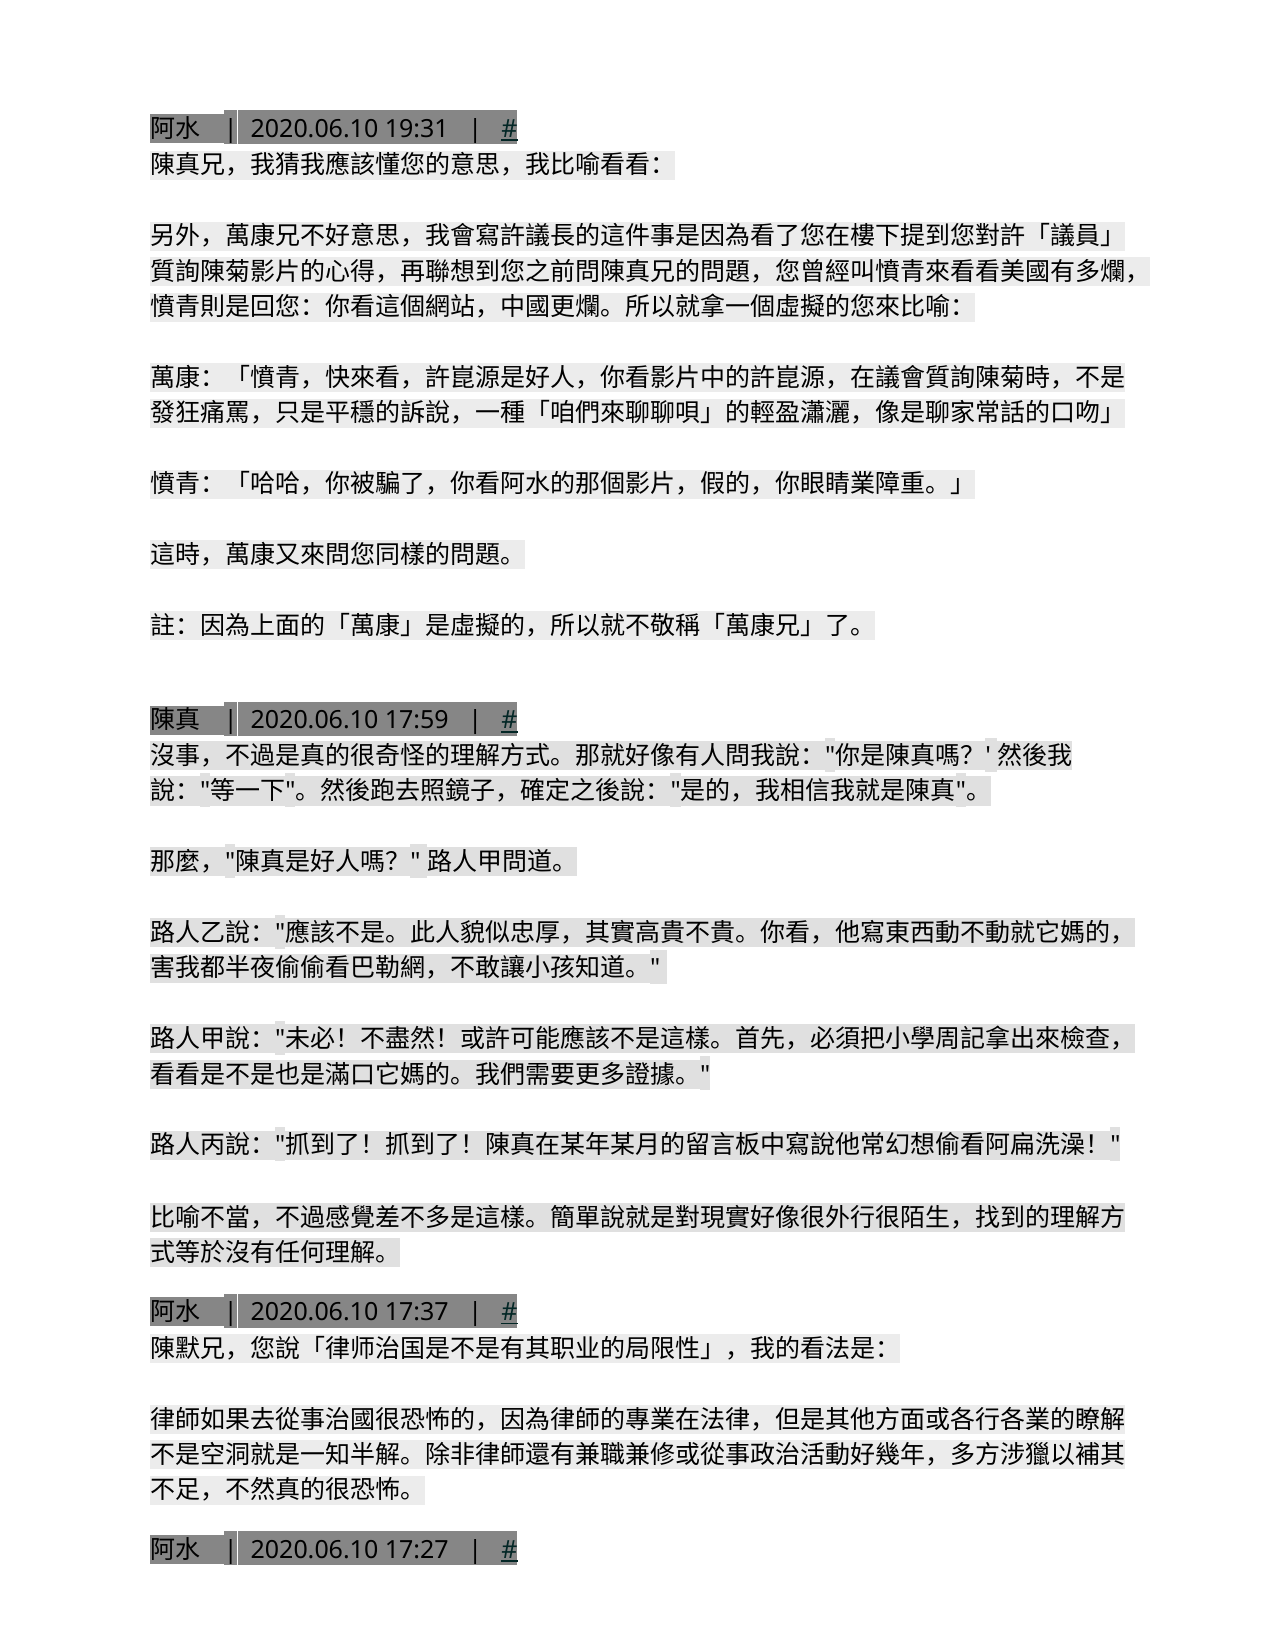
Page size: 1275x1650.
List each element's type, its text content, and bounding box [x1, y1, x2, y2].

text 陳默兄，您說「律师治国是不是有其职业的局限性」，我的看法是： 律師如果去從事治國很恐怖的，因為律師的專業在法律，但是其他方面或各行各業的瞭解不是空洞就是一知半解。除非律師還有兼職兼修或從事政治活動好幾年，多方涉獵以補其不足，不然真的很恐怖。 [150, 1328, 1125, 1505]
text 陳真 | 2020.06.10 17:59 | # [150, 701, 1125, 736]
text 阿水 | 2020.06.10 19:31 | # [150, 109, 1125, 144]
text 阿水 | 2020.06.10 17:27 | # [150, 1530, 1125, 1565]
text 陳真兄，我猜我應該懂您的意思，我比喻看看： 另外，萬康兄不好意思，我會寫許議長的這件事是因為看了您在樓下提到您對許「議員」質詢陳菊影片的心得，再聯想到您之前問陳真兄的問題，您曾經叫憤青來看看美國有多爛，憤青則是回您：你看這個網站，中國更爛。所以就拿一個虛擬的您來比喻： 萬康：「憤青，快來看，許崑源是好人，你看影片中的許崑源，在議會質詢陳菊時，不是發狂痛罵，只是平穩的訴說，一種「咱們來聊聊唄」的輕盈瀟灑，像是聊家常話的口吻」 憤青：「哈哈，你被騙了，你看阿水的那個影片，假的，你眼睛業障重。」 這時，萬康又來問您同樣的問題。 註：因為上面的「萬康」是虛擬的，所以就不敬稱「萬康兄」了。 [150, 144, 1125, 676]
text 阿水 | 2020.06.10 17:37 | # [150, 1292, 1125, 1328]
text 沒事，不過是真的很奇怪的理解方式。那就好像有人問我說："你是陳真嗎？' 然後我說："等一下"。然後跑去照鏡子，確定之後說："是的，我相信我就是陳真"。 那麼，"陳真是好人嗎？" 路人甲問道。 路人乙說："應該不是。此人貌似忠厚，其實高貴不貴。你看，他寫東西動不動就它媽的，害我都半夜偷偷看巴勒網，不敢讓小孩知道。" 路人甲說："未必！不盡然！或許可能應該不是這樣。首先，必須把小學周記拿出來檢查，看看是不是也是滿口它媽的。我們需要更多證據。" 路人丙說："抓到了！抓到了！陳真在某年某月的留言板中寫說他常幻想偷看阿扁洗澡！" 比喻不當，不過感覺差不多是這樣。簡單說就是對現實好像很外行很陌生，找到的理解方式等於沒有任何理解。 [150, 736, 1125, 1267]
